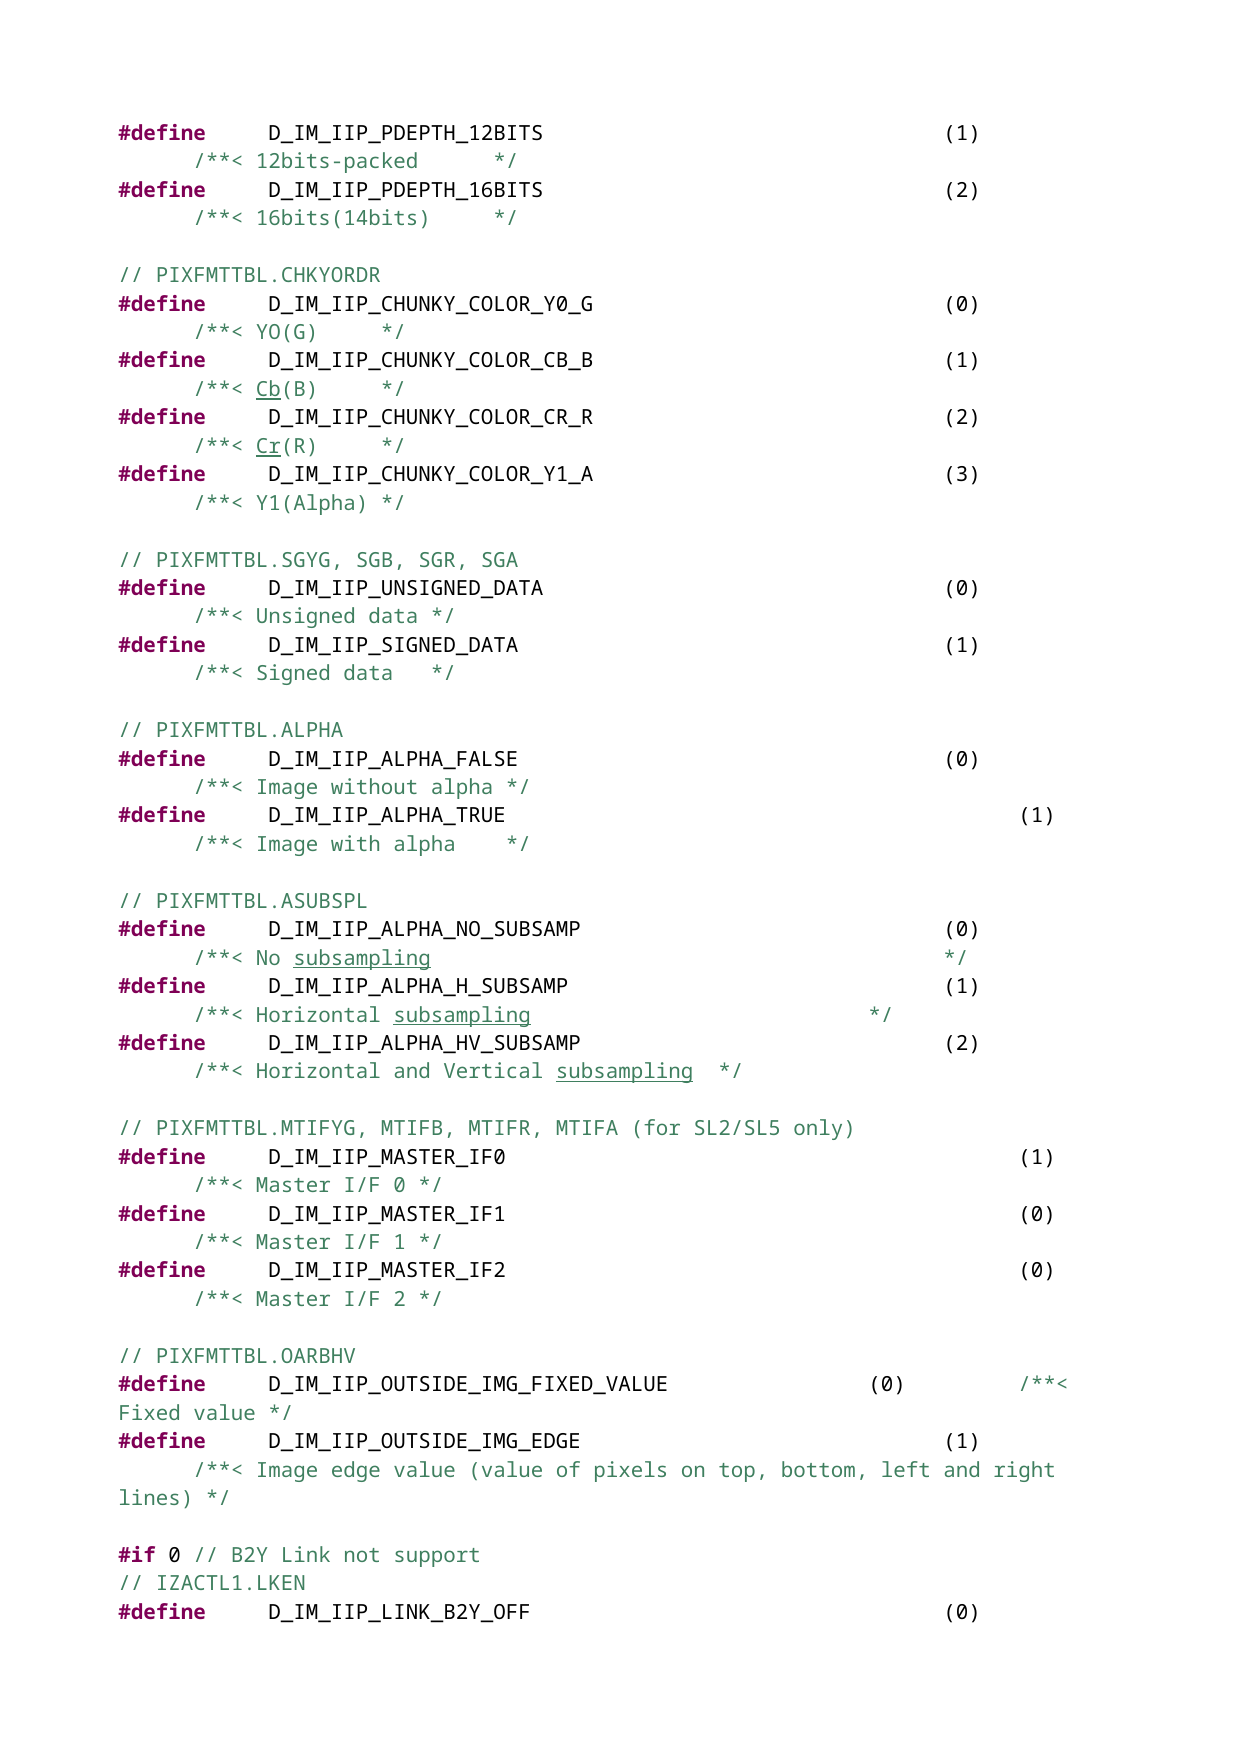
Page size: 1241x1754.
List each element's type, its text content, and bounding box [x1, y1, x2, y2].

text #define D_IM_IIP_CHUNKY_COLOR_CB_B (1) /**< Cb(B) */ [118, 346, 1122, 402]
text #define D_IM_IIP_CHUNKY_COLOR_Y1_A (3) /**< Y1(Alpha) */ [118, 459, 1122, 516]
text #define D_IM_IIP_ALPHA_NO_SUBSAMP (0) /**< No subsampling */ [118, 914, 1122, 971]
text #define D_IM_IIP_LINK_B2Y_OFF (0) [118, 1597, 1122, 1625]
text #define D_IM_IIP_PDEPTH_12BITS (1) /**< 12bits-packed */ [118, 118, 1122, 175]
text #define D_IM_IIP_OUTSIDE_IMG_FIXED_VALUE (0) /**< Fixed value */ [118, 1369, 1122, 1426]
text #define D_IM_IIP_ALPHA_FALSE (0) /**< Image without alpha */ [118, 744, 1122, 801]
text // PIXFMTTBL.ASUBSPL [118, 886, 1122, 914]
text #define D_IM_IIP_UNSIGNED_DATA (0) /**< Unsigned data */ [118, 573, 1122, 630]
text #define D_IM_IIP_ALPHA_H_SUBSAMP (1) /**< Horizontal subsampling */ [118, 971, 1122, 1028]
text #define D_IM_IIP_MASTER_IF1 (0) /**< Master I/F 1 */ [118, 1199, 1122, 1256]
text #if 0 // B2Y Link not support [118, 1540, 1122, 1568]
text // IZACTL1.LKEN [118, 1568, 1122, 1597]
text // PIXFMTTBL.SGYG, SGB, SGR, SGA [118, 545, 1122, 573]
text // PIXFMTTBL.OARBHV [118, 1341, 1122, 1369]
text #define D_IM_IIP_MASTER_IF2 (0) /**< Master I/F 2 */ [118, 1256, 1122, 1312]
text #define D_IM_IIP_ALPHA_TRUE (1) /**< Image with alpha */ [118, 801, 1122, 857]
text #define D_IM_IIP_OUTSIDE_IMG_EDGE (1) /**< Image edge value (value of pixels on top, bottom, left and right lines) */ [118, 1426, 1122, 1512]
text // PIXFMTTBL.ALPHA [118, 715, 1122, 744]
text #define D_IM_IIP_MASTER_IF0 (1) /**< Master I/F 0 */ [118, 1142, 1122, 1199]
text // PIXFMTTBL.MTIFYG, MTIFB, MTIFR, MTIFA (for SL2/SL5 only) [118, 1113, 1122, 1142]
text #define D_IM_IIP_CHUNKY_COLOR_CR_R (2) /**< Cr(R) */ [118, 402, 1122, 459]
text // PIXFMTTBL.CHKYORDR [118, 260, 1122, 289]
text #define D_IM_IIP_SIGNED_DATA (1) /**< Signed data */ [118, 630, 1122, 687]
text #define D_IM_IIP_CHUNKY_COLOR_Y0_G (0) /**< YO(G) */ [118, 289, 1122, 346]
text #define D_IM_IIP_ALPHA_HV_SUBSAMP (2) /**< Horizontal and Vertical subsampling */ [118, 1028, 1122, 1085]
text #define D_IM_IIP_PDEPTH_16BITS (2) /**< 16bits(14bits) */ [118, 175, 1122, 232]
